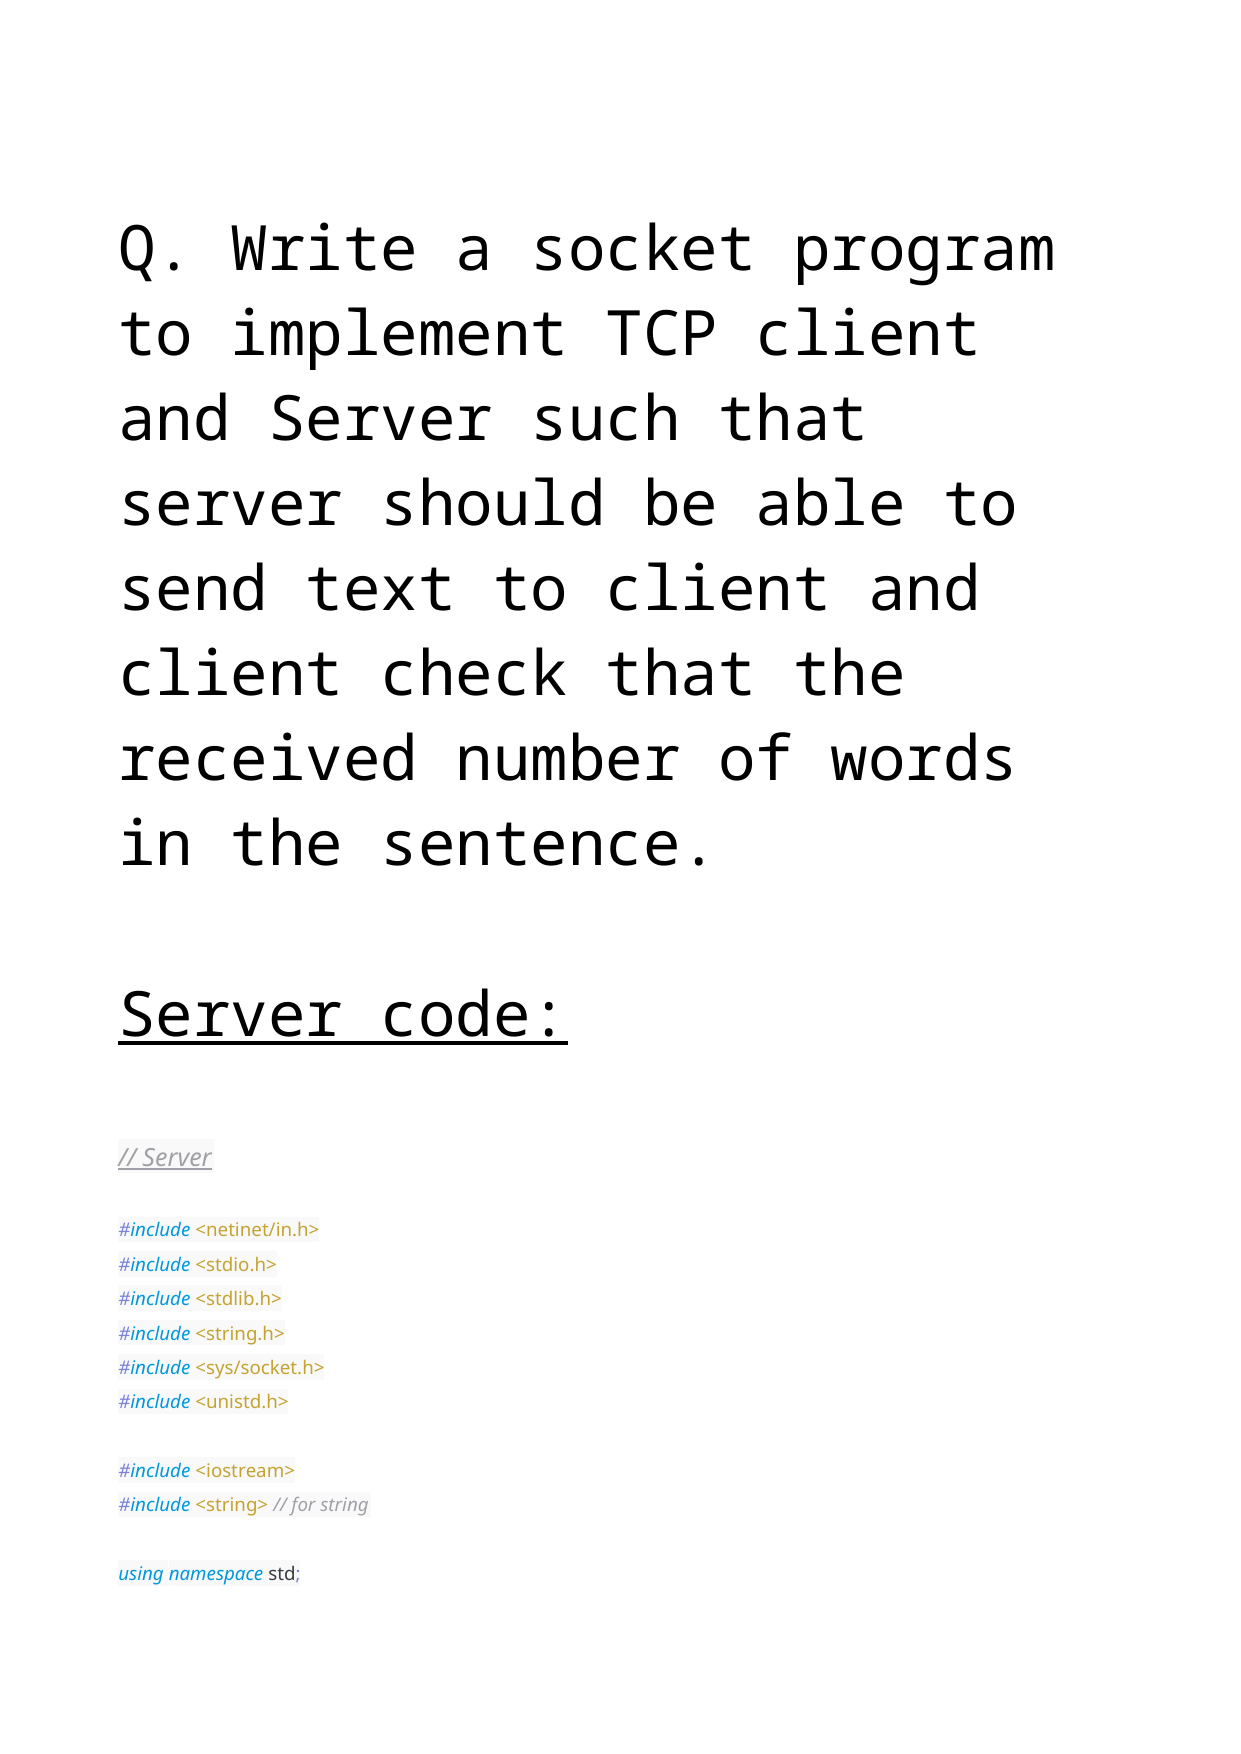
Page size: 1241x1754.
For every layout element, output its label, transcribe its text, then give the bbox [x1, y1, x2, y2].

text #include <stdlib.h> [118, 1277, 1122, 1311]
text #include <sys/socket.h> [118, 1345, 1122, 1380]
text #include <netinet/in.h> [118, 1208, 1122, 1242]
text #include <iostream> [118, 1448, 1122, 1483]
text #include <unistd.h> [118, 1380, 1122, 1414]
text // Server [118, 1139, 1122, 1173]
text #include <stdio.h> [118, 1242, 1122, 1277]
text Server code: [118, 969, 1122, 1054]
text using namespace std; [118, 1552, 1122, 1586]
text #include <string> // for string [118, 1483, 1122, 1517]
text #include <string.h> [118, 1311, 1122, 1345]
text Q. Write a socket program to implement TCP client and Server such that server should be able to send text to client and client check that the received number of words in the sentence. [118, 203, 1122, 884]
